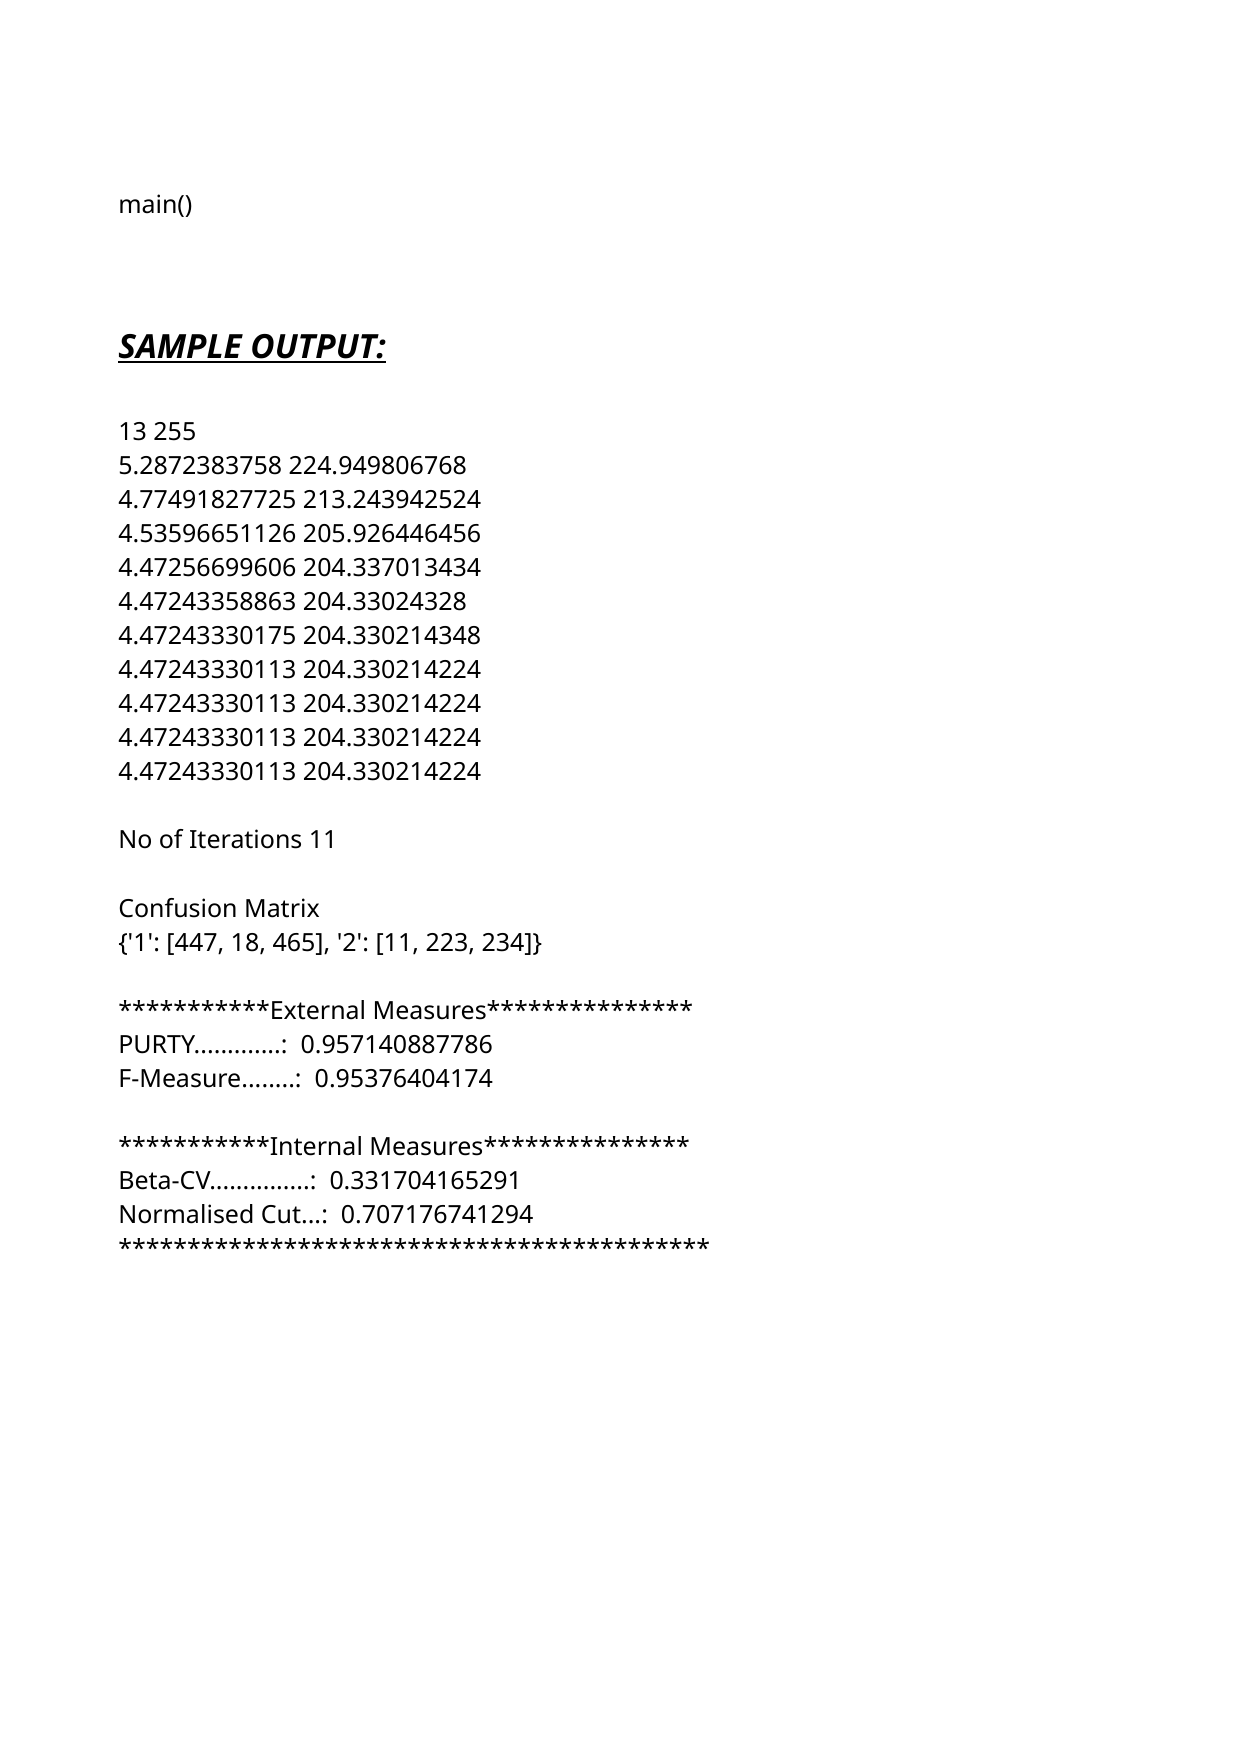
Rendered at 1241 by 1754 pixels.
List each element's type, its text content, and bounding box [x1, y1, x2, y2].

text Confusion Matrix [118, 890, 1122, 924]
text 4.47243330113 204.330214224 [118, 652, 1122, 686]
text main() [118, 186, 1122, 220]
text 4.47243330113 204.330214224 [118, 720, 1122, 754]
text 5.2872383758 224.949806768 [118, 447, 1122, 481]
text 13 255 [118, 413, 1122, 447]
text Normalised Cut...: 0.707176741294 [118, 1197, 1122, 1231]
text 4.47243358863 204.33024328 [118, 584, 1122, 618]
text No of Iterations 11 [118, 822, 1122, 856]
text ***********External Measures*************** [118, 992, 1122, 1026]
text 4.47243330175 204.330214348 [118, 618, 1122, 652]
text 4.77491827725 213.243942524 [118, 481, 1122, 516]
text Beta-CV...............: 0.331704165291 [118, 1163, 1122, 1197]
text 4.47243330113 204.330214224 [118, 754, 1122, 788]
text SAMPLE OUTPUT: [118, 322, 1122, 368]
text 4.47243330113 204.330214224 [118, 686, 1122, 720]
text {'1': [447, 18, 465], '2': [11, 223, 234]} [118, 924, 1122, 958]
text ******************************************* [118, 1231, 1122, 1265]
text 4.53596651126 205.926446456 [118, 516, 1122, 549]
text ***********Internal Measures*************** [118, 1129, 1122, 1163]
text 4.47256699606 204.337013434 [118, 549, 1122, 584]
text PURTY.............: 0.957140887786 [118, 1026, 1122, 1061]
text F-Measure........: 0.95376404174 [118, 1061, 1122, 1094]
